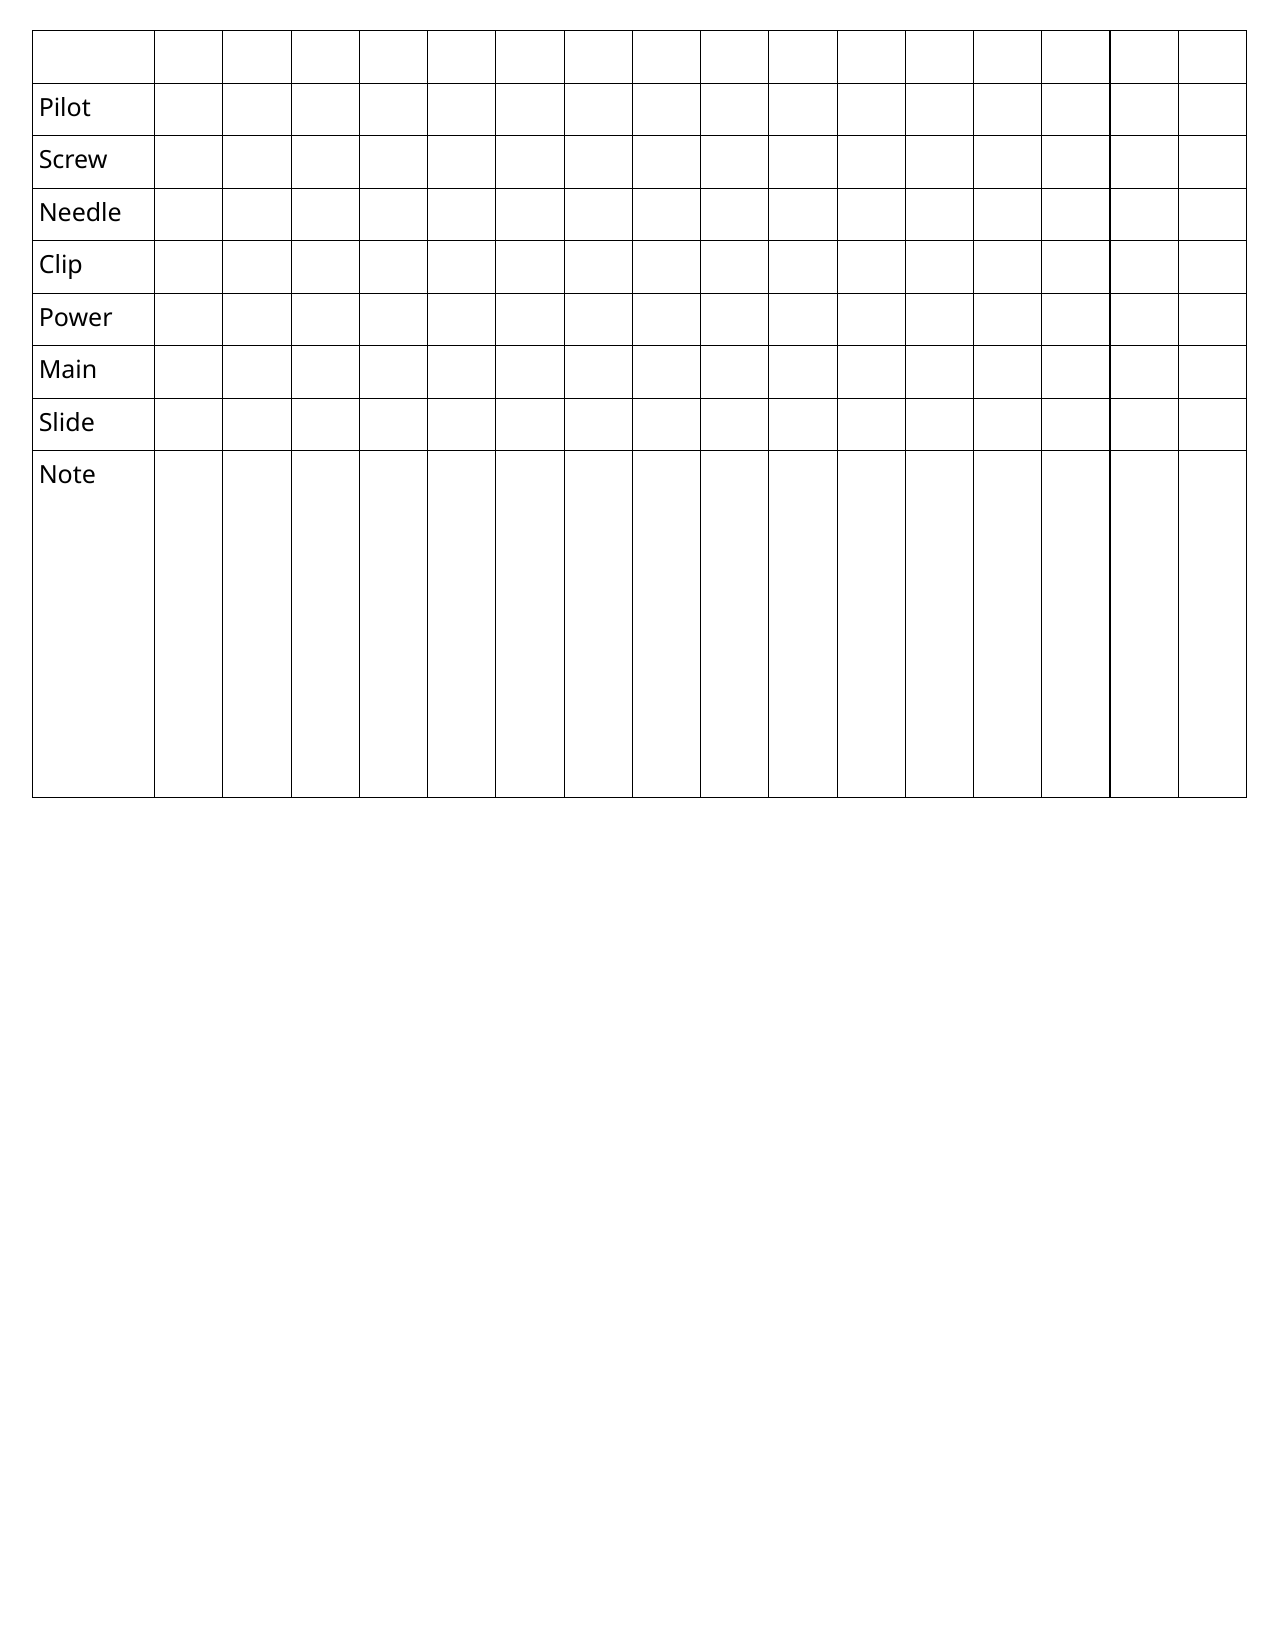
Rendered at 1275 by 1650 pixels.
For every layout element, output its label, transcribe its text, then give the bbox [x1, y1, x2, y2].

table_cell Power [33, 294, 154, 345]
table_cell [838, 136, 905, 187]
table_cell [701, 451, 768, 797]
table_cell [360, 294, 427, 345]
table_cell Slide [33, 399, 154, 450]
table_cell [223, 84, 291, 135]
table_cell [974, 84, 1041, 135]
table_cell [633, 84, 700, 135]
table_cell [701, 189, 768, 240]
table_cell [1042, 451, 1109, 797]
table_cell [360, 399, 427, 450]
table_cell [974, 189, 1041, 240]
table_cell [906, 399, 973, 450]
table_header [701, 31, 768, 82]
table_cell [565, 399, 632, 450]
table_cell [701, 399, 768, 450]
table_header [838, 31, 905, 82]
table_cell [906, 136, 973, 187]
table_cell [633, 241, 700, 292]
table_header [33, 31, 154, 82]
table_cell [1042, 346, 1109, 397]
table_cell [838, 451, 905, 797]
table_header [1042, 31, 1109, 82]
table_cell [1179, 294, 1246, 345]
table_cell [633, 136, 700, 187]
table_cell [1042, 136, 1109, 187]
table_cell [223, 189, 291, 240]
table_cell [701, 346, 768, 397]
table_cell [428, 84, 495, 135]
table_cell Screw [33, 136, 154, 187]
table_cell [906, 294, 973, 345]
table_cell [223, 241, 291, 292]
table_cell [1179, 136, 1246, 187]
table_header [769, 31, 837, 82]
table_header [496, 31, 564, 82]
table_cell [1111, 399, 1178, 450]
table_cell [565, 451, 632, 797]
table_cell [496, 346, 564, 397]
table_cell [565, 241, 632, 292]
table_cell [223, 399, 291, 450]
table_cell [1179, 241, 1246, 292]
table_cell [223, 451, 291, 797]
table_cell [769, 189, 837, 240]
table_cell [974, 399, 1041, 450]
table_cell [838, 346, 905, 397]
table_cell [633, 189, 700, 240]
table_header [360, 31, 427, 82]
table_header [428, 31, 495, 82]
table_cell [428, 399, 495, 450]
table_cell [838, 399, 905, 450]
table_cell [974, 241, 1041, 292]
table_cell [565, 136, 632, 187]
table_cell [906, 84, 973, 135]
table_cell [1111, 451, 1178, 797]
table_cell [565, 189, 632, 240]
table_cell [633, 346, 700, 397]
table_cell [1111, 241, 1178, 292]
table_cell [769, 346, 837, 397]
table_cell [360, 84, 427, 135]
table_cell [496, 189, 564, 240]
table_cell [565, 294, 632, 345]
table_header [1179, 31, 1246, 82]
table_header [155, 31, 222, 82]
table_cell [496, 451, 564, 797]
table_cell [701, 294, 768, 345]
table_cell [428, 241, 495, 292]
table_cell [1179, 189, 1246, 240]
table_cell [292, 189, 359, 240]
table_header [906, 31, 973, 82]
table_cell [1111, 294, 1178, 345]
table_cell [565, 346, 632, 397]
table_cell [701, 241, 768, 292]
table_cell [1042, 241, 1109, 292]
table_cell [223, 346, 291, 397]
table_cell Clip [33, 241, 154, 292]
table_cell Note [33, 451, 154, 797]
table_cell [360, 451, 427, 797]
table_cell [838, 189, 905, 240]
table_cell [1111, 189, 1178, 240]
table_cell [360, 189, 427, 240]
table_cell [1042, 189, 1109, 240]
table_cell [292, 84, 359, 135]
table_cell [769, 451, 837, 797]
table_cell [155, 189, 222, 240]
table_cell [155, 241, 222, 292]
table_cell Needle [33, 189, 154, 240]
table_cell [565, 84, 632, 135]
table_cell Main [33, 346, 154, 397]
table_cell [155, 399, 222, 450]
table_cell Pilot [33, 84, 154, 135]
table_cell [974, 294, 1041, 345]
table_cell [496, 399, 564, 450]
table_cell [769, 241, 837, 292]
table_cell [1179, 399, 1246, 450]
table_cell [223, 136, 291, 187]
table_cell [906, 241, 973, 292]
table_cell [769, 84, 837, 135]
table_cell [155, 346, 222, 397]
table_header [974, 31, 1041, 82]
table_cell [974, 136, 1041, 187]
table_cell [769, 294, 837, 345]
table_cell [1179, 84, 1246, 135]
table_cell [496, 84, 564, 135]
table_cell [633, 451, 700, 797]
table_cell [1179, 451, 1246, 797]
table_cell [906, 346, 973, 397]
table_cell [769, 399, 837, 450]
table_header [223, 31, 291, 82]
table_cell [974, 346, 1041, 397]
table_cell [838, 84, 905, 135]
table_cell [428, 136, 495, 187]
table_cell [428, 346, 495, 397]
table_cell [769, 136, 837, 187]
table_cell [633, 399, 700, 450]
table_cell [428, 294, 495, 345]
table_cell [701, 84, 768, 135]
table_cell [1042, 399, 1109, 450]
table_header [565, 31, 632, 82]
table_cell [292, 346, 359, 397]
table_cell [292, 136, 359, 187]
table_cell [1042, 84, 1109, 135]
table_cell [360, 346, 427, 397]
table_cell [1111, 84, 1178, 135]
table_cell [906, 451, 973, 797]
table_cell [496, 294, 564, 345]
table_cell [292, 399, 359, 450]
table_header [292, 31, 359, 82]
table_cell [701, 136, 768, 187]
table_cell [1042, 294, 1109, 345]
table_cell [155, 136, 222, 187]
table_cell [838, 294, 905, 345]
table_cell [496, 241, 564, 292]
table_cell [974, 451, 1041, 797]
table_cell [428, 189, 495, 240]
table_cell [223, 294, 291, 345]
table_cell [360, 136, 427, 187]
table_header [633, 31, 700, 82]
table_cell [155, 84, 222, 135]
table_cell [292, 451, 359, 797]
table_cell [155, 294, 222, 345]
table_cell [292, 294, 359, 345]
table_cell [428, 451, 495, 797]
table_cell [155, 451, 222, 797]
table_cell [1111, 346, 1178, 397]
table_cell [360, 241, 427, 292]
table_cell [906, 189, 973, 240]
table_cell [292, 241, 359, 292]
table_cell [633, 294, 700, 345]
table_header [1111, 31, 1178, 82]
table_cell [1111, 136, 1178, 187]
table_cell [1179, 346, 1246, 397]
table_cell [496, 136, 564, 187]
table_cell [838, 241, 905, 292]
